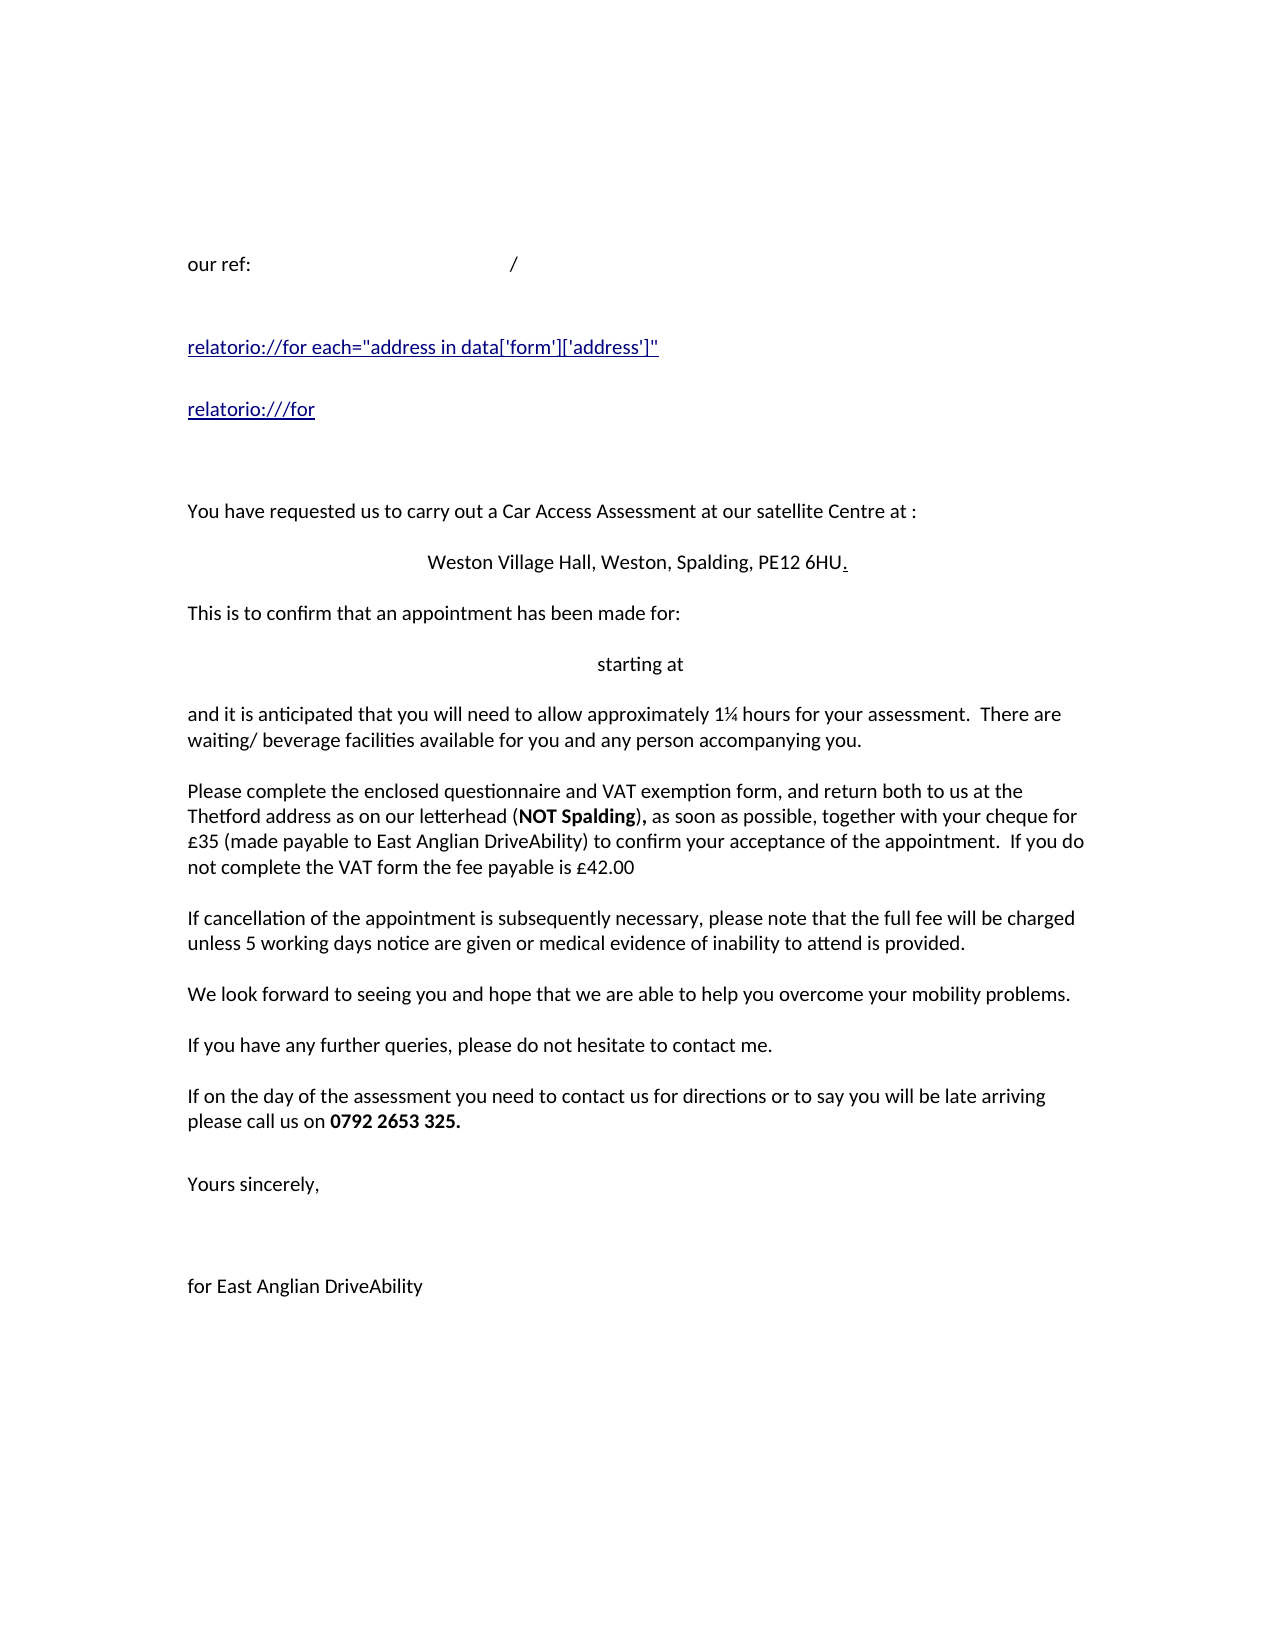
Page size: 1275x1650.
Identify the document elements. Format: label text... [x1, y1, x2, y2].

table_cell <address> [188, 359, 1087, 391]
text our ref: <data['form']['file_refrence_no']> / <data['form']['id']> [187, 252, 1087, 277]
text Yours sincerely, [187, 1172, 1087, 1197]
text for East Anglian DriveAbility [187, 1273, 1087, 1299]
table_cell relatorio:///for [188, 391, 1087, 422]
text <data['form']['apmt_start_date']> starting at <data['form']['apmt_start_time']> [187, 651, 1087, 676]
text If on the day of the assessment you need to contact us for directions or to say you will be late arriving please call us on 0792 2653 325. [187, 1083, 1087, 1134]
table_header relatorio://for each="address in data['form']['address']" [188, 328, 1087, 359]
text <time> [187, 277, 1087, 302]
text You have requested us to carry out a Car Access Assessment at our satellite Centre at : [187, 498, 1087, 524]
text Weston Village Hall, Weston, Spalding, PE12 6HU. [187, 549, 1087, 574]
text <data['form']['title_last_name']> [187, 447, 1087, 473]
text If cancellation of the appointment is subsequently necessary, please note that the full fee will be charged unless 5 working days notice are given or medical evidence of inability to attend is provided. [187, 905, 1087, 956]
text If you have any further queries, please do not hesitate to contact me. [187, 1032, 1087, 1057]
text Please complete the enclosed questionnaire and VAT exemption form, and return both to us at the Thetford address as on our letterhead (NOT Spalding), as soon as possible, together with your cheque for £35 (made payable to East Anglian DriveAbility) to confirm your acceptance of the appointment. If you do not complete the VAT form the fee payable is £42.00 [187, 778, 1087, 879]
text This is to confirm that an appointment has been made for: [187, 600, 1087, 625]
text We look forward to seeing you and hope that we are able to help you overcome your mobility problems. [187, 981, 1087, 1007]
text <data['form']['title']> <data['form']['name']> [187, 302, 1087, 328]
text and it is anticipated that you will need to allow approximately 1¼ hours for your assessment. There are waiting/ beverage facilities available for you and any person accompanying you. [187, 702, 1087, 752]
